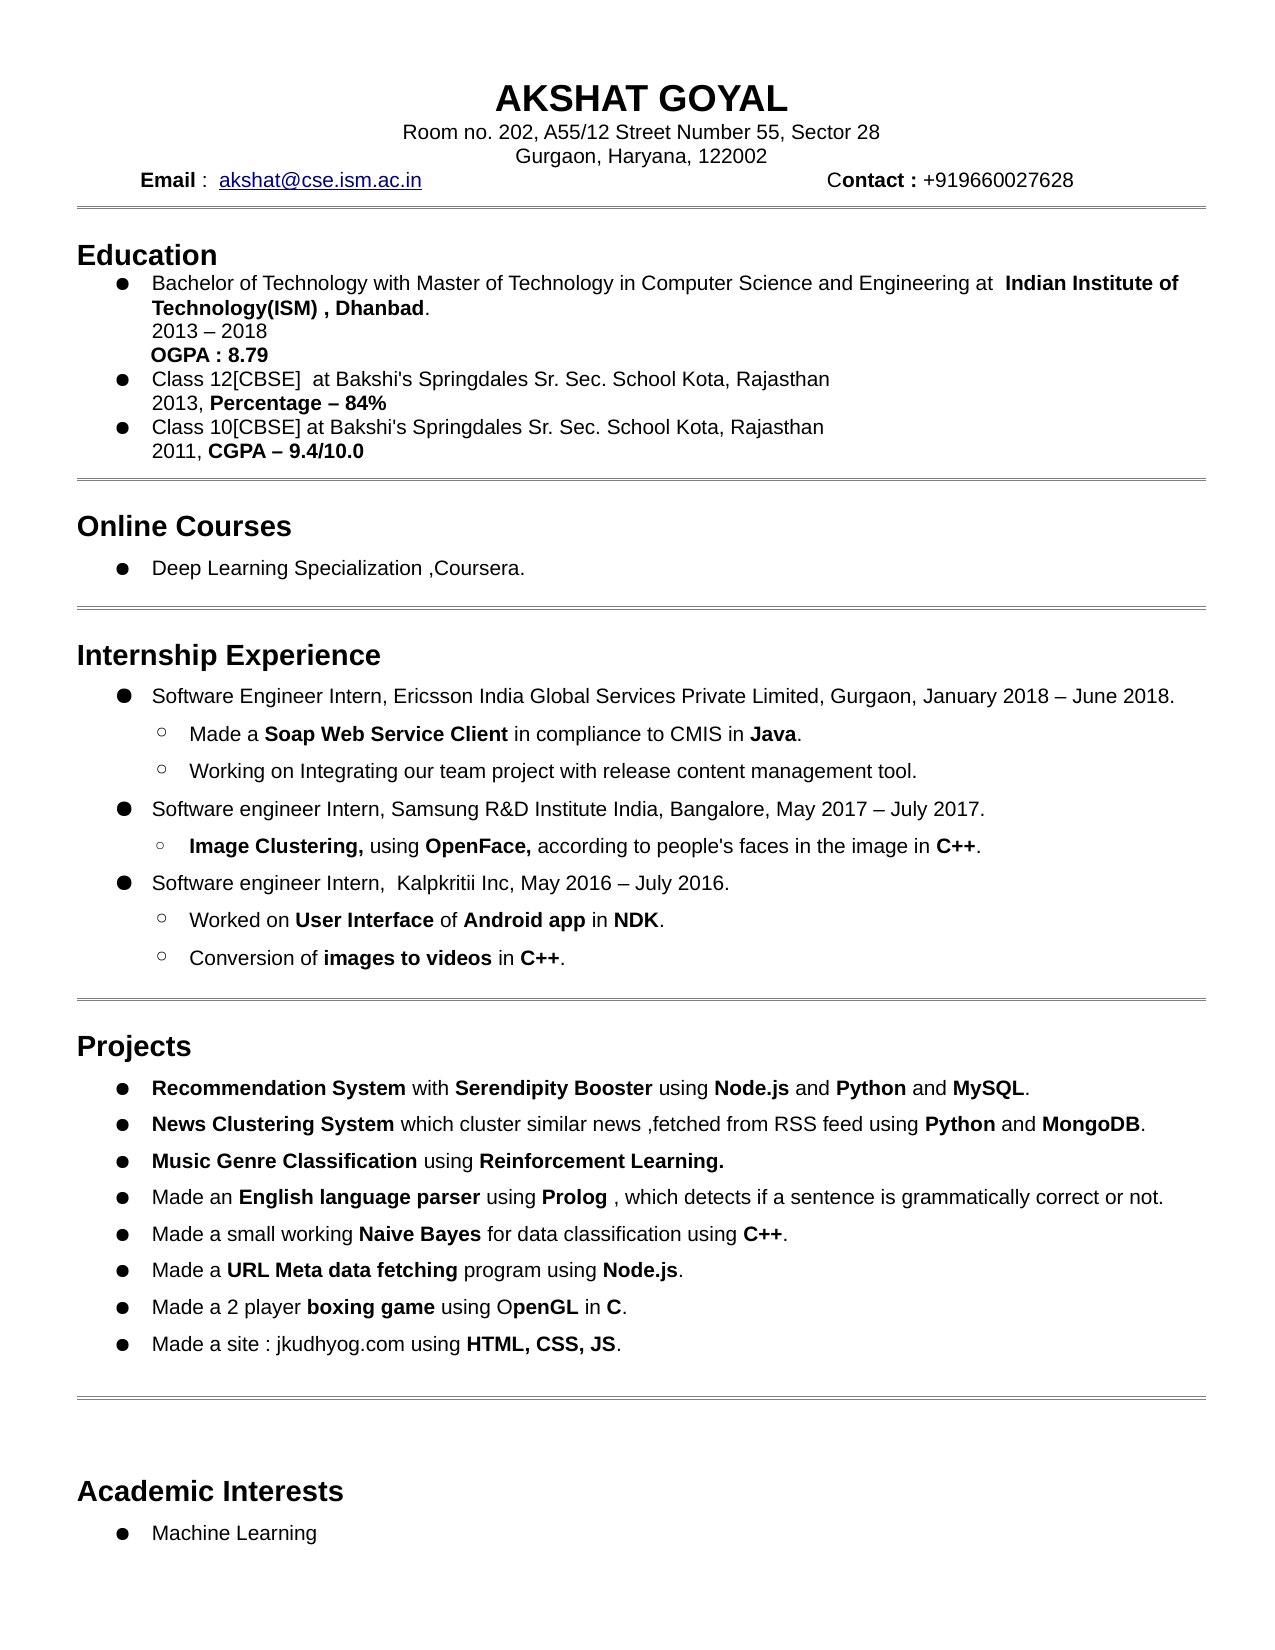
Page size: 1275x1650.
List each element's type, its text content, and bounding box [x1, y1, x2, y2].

list Conversion of images to videos in C++. [152, 946, 1206, 971]
list Working on Integrating our team project with release content management tool. [152, 759, 1206, 784]
list Software Engineer Intern, Ericsson India Global Services Private Limited, Gurgaon, January 2018 – June 2018. [114, 684, 1206, 709]
text Online Courses [77, 509, 1206, 543]
list 2013 – 2018 [114, 319, 1206, 343]
list Made an English language parser using Prolog , which detects if a sentence is grammatically correct or not. [114, 1185, 1206, 1209]
text Projects [77, 1029, 1206, 1063]
list Made a URL Meta data fetching program using Node.js. [114, 1258, 1206, 1282]
text Gurgaon, Haryana, 122002 [77, 144, 1206, 168]
list Image Clustering, using OpenFace, according to people's faces in the image in C++. [152, 834, 1206, 858]
list Bachelor of Technology with Master of Technology in Computer Science and Engineering at Indian Institute of Technology(ISM) , Dhanbad. [114, 271, 1206, 319]
list Made a 2 player boxing game using OpenGL in C. [114, 1295, 1206, 1319]
text OGPA : 8.79 [77, 343, 1206, 367]
list 2011, CGPA – 9.4/10.0 [114, 439, 1206, 463]
list Deep Learning Specialization ,Coursera. [114, 555, 1206, 579]
list Software engineer Intern, Kalpkritii Inc, May 2016 – July 2016. [114, 871, 1206, 896]
list Class 12[CBSE] at Bakshi's Springdales Sr. Sec. School Kota, Rajasthan [114, 367, 1206, 391]
list Worked on User Interface of Android app in NDK. [152, 908, 1206, 933]
text Internship Experience [77, 638, 1206, 672]
text Education [77, 238, 1206, 271]
list Machine Learning [114, 1521, 1206, 1544]
text Academic Interests [77, 1474, 1206, 1508]
text Email : akshat@cse.ism.ac.in Contact : +919660027628 [77, 168, 1206, 192]
text Room no. 202, A55/12 Street Number 55, Sector 28 [77, 120, 1206, 144]
text AKSHAT GOYAL [77, 77, 1206, 120]
list Made a small working Naive Bayes for data classification using C++. [114, 1222, 1206, 1246]
list Class 10[CBSE] at Bakshi's Springdales Sr. Sec. School Kota, Rajasthan [114, 415, 1206, 439]
list Music Genre Classification using Reinforcement Learning. [114, 1148, 1206, 1173]
list News Clustering System which cluster similar news ,fetched from RSS feed using Python and MongoDB. [114, 1112, 1206, 1136]
list Recommendation System with Serendipity Booster using Node.js and Python and MySQL. [114, 1075, 1206, 1099]
list Software engineer Intern, Samsung R&D Institute India, Bangalore, May 2017 – July 2017. [114, 797, 1206, 822]
list Made a site : jkudhyog.com using HTML, CSS, JS. [114, 1331, 1206, 1355]
list 2013, Percentage – 84% [114, 391, 1206, 415]
list Made a Soap Web Service Client in compliance to CMIS in Java. [152, 722, 1206, 747]
